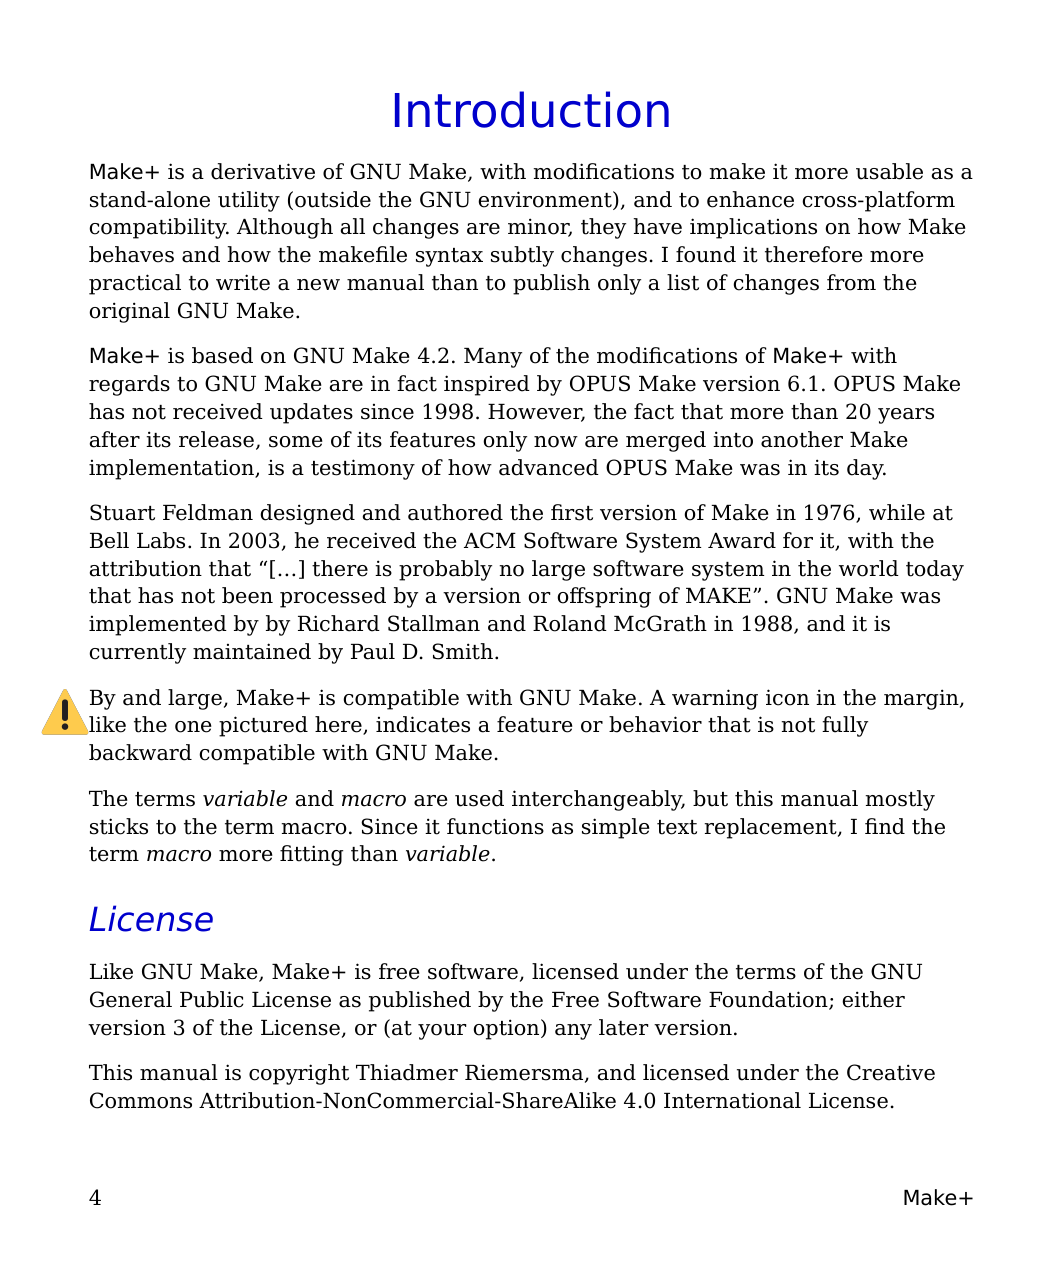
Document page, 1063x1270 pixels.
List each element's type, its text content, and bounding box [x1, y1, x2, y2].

text By and large, Make+ is compatible with GNU Make. A warning icon in the margin, like the one pictured here, indicates a feature or behavior that is not fully backward compatible with GNU Make. [88, 686, 974, 766]
text Like GNU Make, Make+ is free software, licensed under the terms of the GNU General Public License as published by the Free Software Foundation; either version 3 of the License, or (at your option) any later version. [88, 960, 974, 1040]
subtitle License [88, 900, 974, 939]
text The terms variable and macro are used interchangeably, but this manual mostly sticks to the term macro. Since it functions as simple text replacement, I find the term macro more fitting than variable. [88, 787, 974, 867]
subtitle Introduction [88, 84, 974, 138]
text Make+ is based on GNU Make 4.2. Many of the modifications of Make+ with regards to GNU Make are in fact inspired by OPUS Make version 6.1. OPUS Make has not received updates since 1998. However, the fact that more than 20 years after its release, some of its features only now are merged into another Make implementation, is a testimony of how advanced OPUS Make was in its day. [88, 344, 974, 480]
text Make+ is a derivative of GNU Make, with modifications to make it more usable as a stand-alone utility (outside the GNU environment), and to enhance cross-platform compatibility. Although all changes are minor, they have implications on how Make behaves and how the makefile syntax subtly changes. I found it therefore more practical to write a new manual than to publish only a list of changes from the original GNU Make. [88, 160, 974, 323]
picture [41, 688, 89, 736]
text Stuart Feldman designed and authored the first version of Make in 1976, while at Bell Labs. In 2003, he received the ACM Software System Award for it, with the attribution that “[…] there is probably no large software system in the world today that has not been processed by a version or offspring of MAKE”. GNU Make was implemented by by Richard Stallman and Roland McGrath in 1988, and it is currently maintained by Paul D. Smith. [88, 501, 974, 664]
text This manual is copyright Thiadmer Riemersma, and licensed under the Creative Commons Attribution-NonCommercial-ShareAlike 4.0 International License. [88, 1061, 974, 1113]
